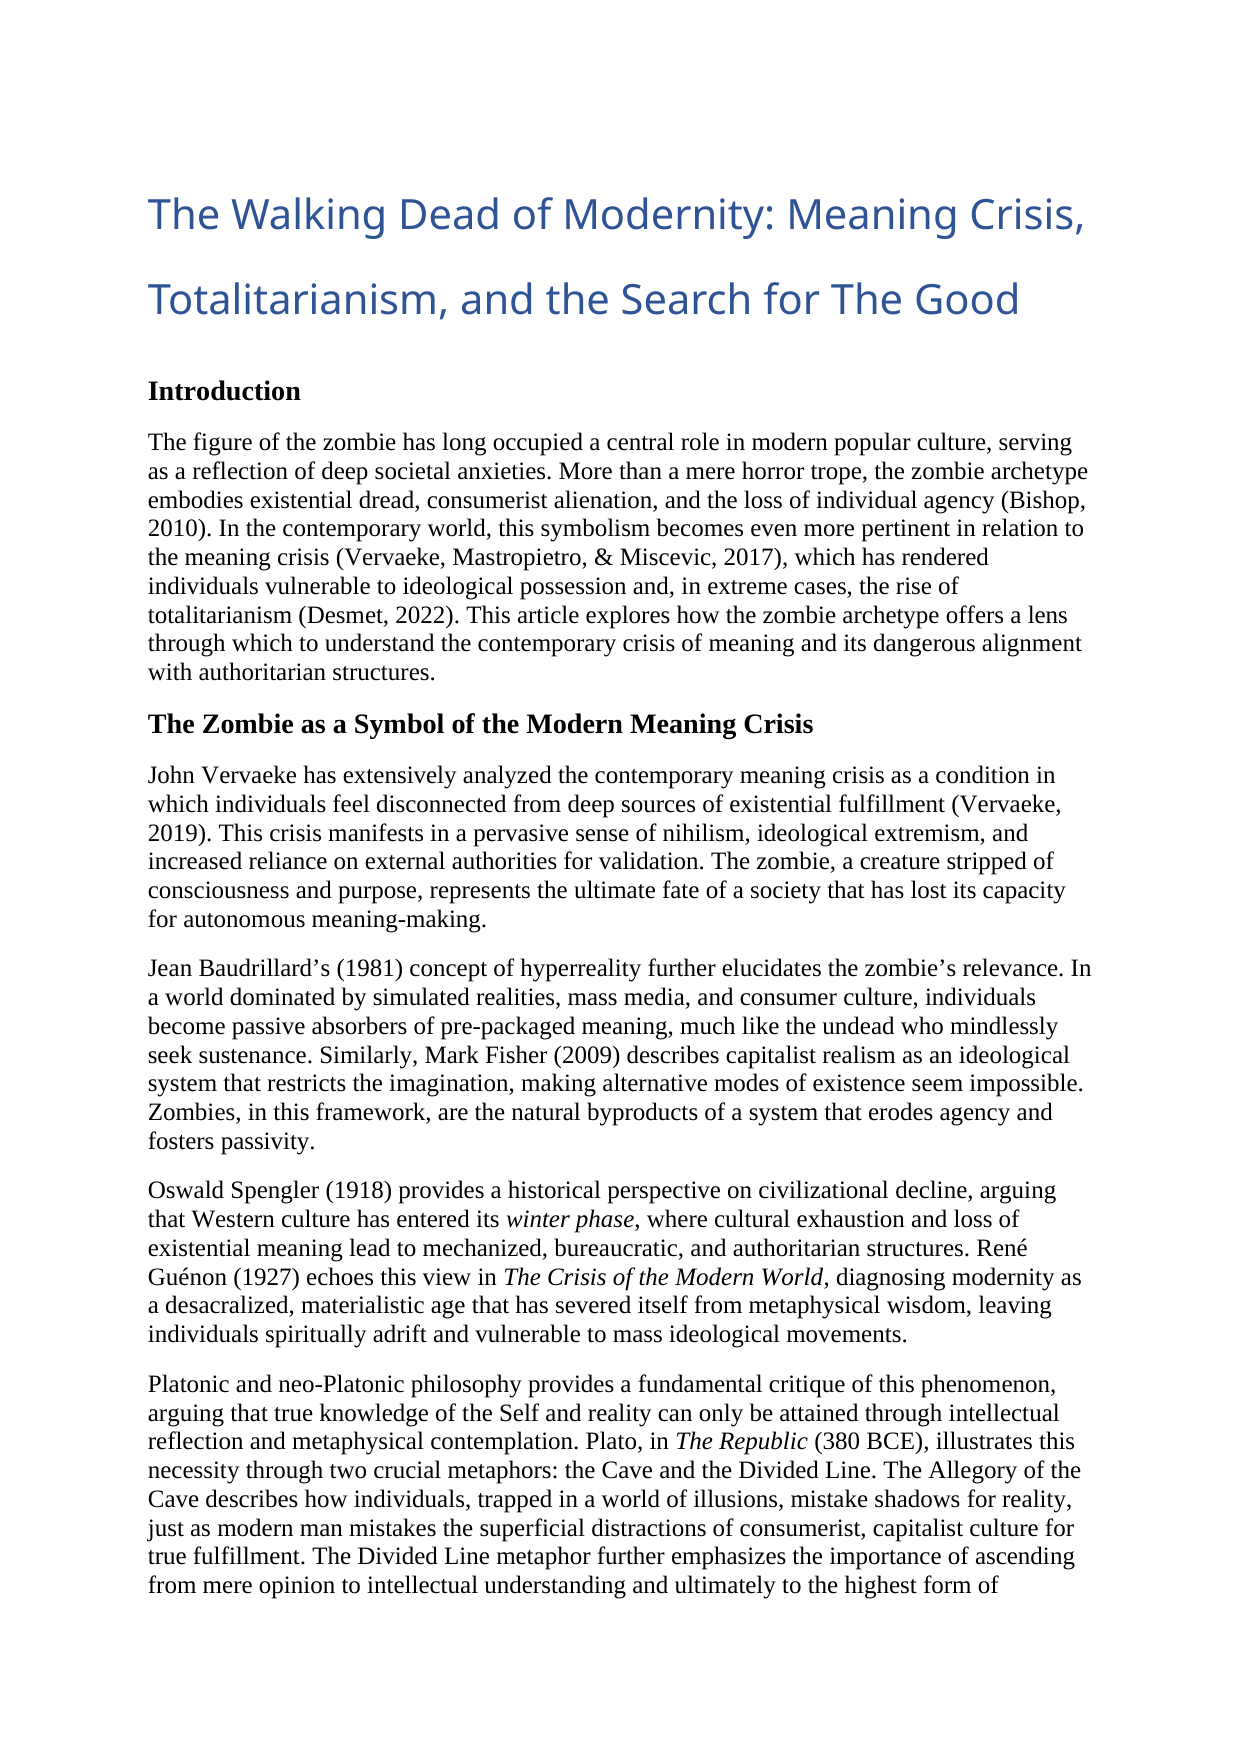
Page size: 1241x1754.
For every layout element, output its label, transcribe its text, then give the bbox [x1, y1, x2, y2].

subtitle The Walking Dead of Modernity: Meaning Crisis, Totalitarianism, and the Search for The Good [148, 185, 1093, 327]
text Jean Baudrillard’s (1981) concept of hyperreality further elucidates the zombie’s relevance. In a world dominated by simulated realities, mass media, and consumer culture, individuals become passive absorbers of pre-packaged meaning, much like the undead who mindlessly seek sustenance. Similarly, Mark Fisher (2009) describes capitalist realism as an ideological system that restricts the imagination, making alternative modes of existence seem impossible. Zombies, in this framework, are the natural byproducts of a system that erodes agency and fosters passivity. [148, 953, 1093, 1155]
text Oswald Spengler (1918) provides a historical perspective on civilizational decline, arguing that Western culture has entered its winter phase, where cultural exhaustion and loss of existential meaning lead to mechanized, bureaucratic, and authoritarian structures. René Guénon (1927) echoes this view in The Crisis of the Modern World, diagnosing modernity as a desacralized, materialistic age that has severed itself from metaphysical wisdom, leaving individuals spiritually adrift and vulnerable to mass ideological movements. [148, 1176, 1093, 1348]
text Platonic and neo-Platonic philosophy provides a fundamental critique of this phenomenon, arguing that true knowledge of the Self and reality can only be attained through intellectual reflection and metaphysical contemplation. Plato, in The Republic (380 BCE), illustrates this necessity through two crucial metaphors: the Cave and the Divided Line. The Allegory of the Cave describes how individuals, trapped in a world of illusions, mistake shadows for reality, just as modern man mistakes the superficial distractions of consumerist, capitalist culture for true fulfillment. The Divided Line metaphor further emphasizes the importance of ascending from mere opinion to intellectual understanding and ultimately to the highest form of [148, 1369, 1093, 1599]
subtitle Introduction [148, 374, 1093, 406]
subtitle The Zombie as a Symbol of the Modern Meaning Crisis [148, 707, 1093, 739]
text The figure of the zombie has long occupied a central role in modern popular culture, serving as a reflection of deep societal anxieties. More than a mere horror trope, the zombie archetype embodies existential dread, consumerist alienation, and the loss of individual agency (Bishop, 2010). In the contemporary world, this symbolism becomes even more pertinent in relation to the meaning crisis (Vervaeke, Mastropietro, & Miscevic, 2017), which has rendered individuals vulnerable to ideological possession and, in extreme cases, the rise of totalitarianism (Desmet, 2022). This article explores how the zombie archetype offers a lens through which to understand the contemporary crisis of meaning and its dangerous alignment with authoritarian structures. [148, 427, 1093, 686]
text John Vervaeke has extensively analyzed the contemporary meaning crisis as a condition in which individuals feel disconnected from deep sources of existential fulfillment (Vervaeke, 2019). This crisis manifests in a pervasive sense of nihilism, ideological extremism, and increased reliance on external authorities for validation. The zombie, a creature stripped of consciousness and purpose, represents the ultimate fate of a society that has lost its capacity for autonomous meaning-making. [148, 760, 1093, 933]
